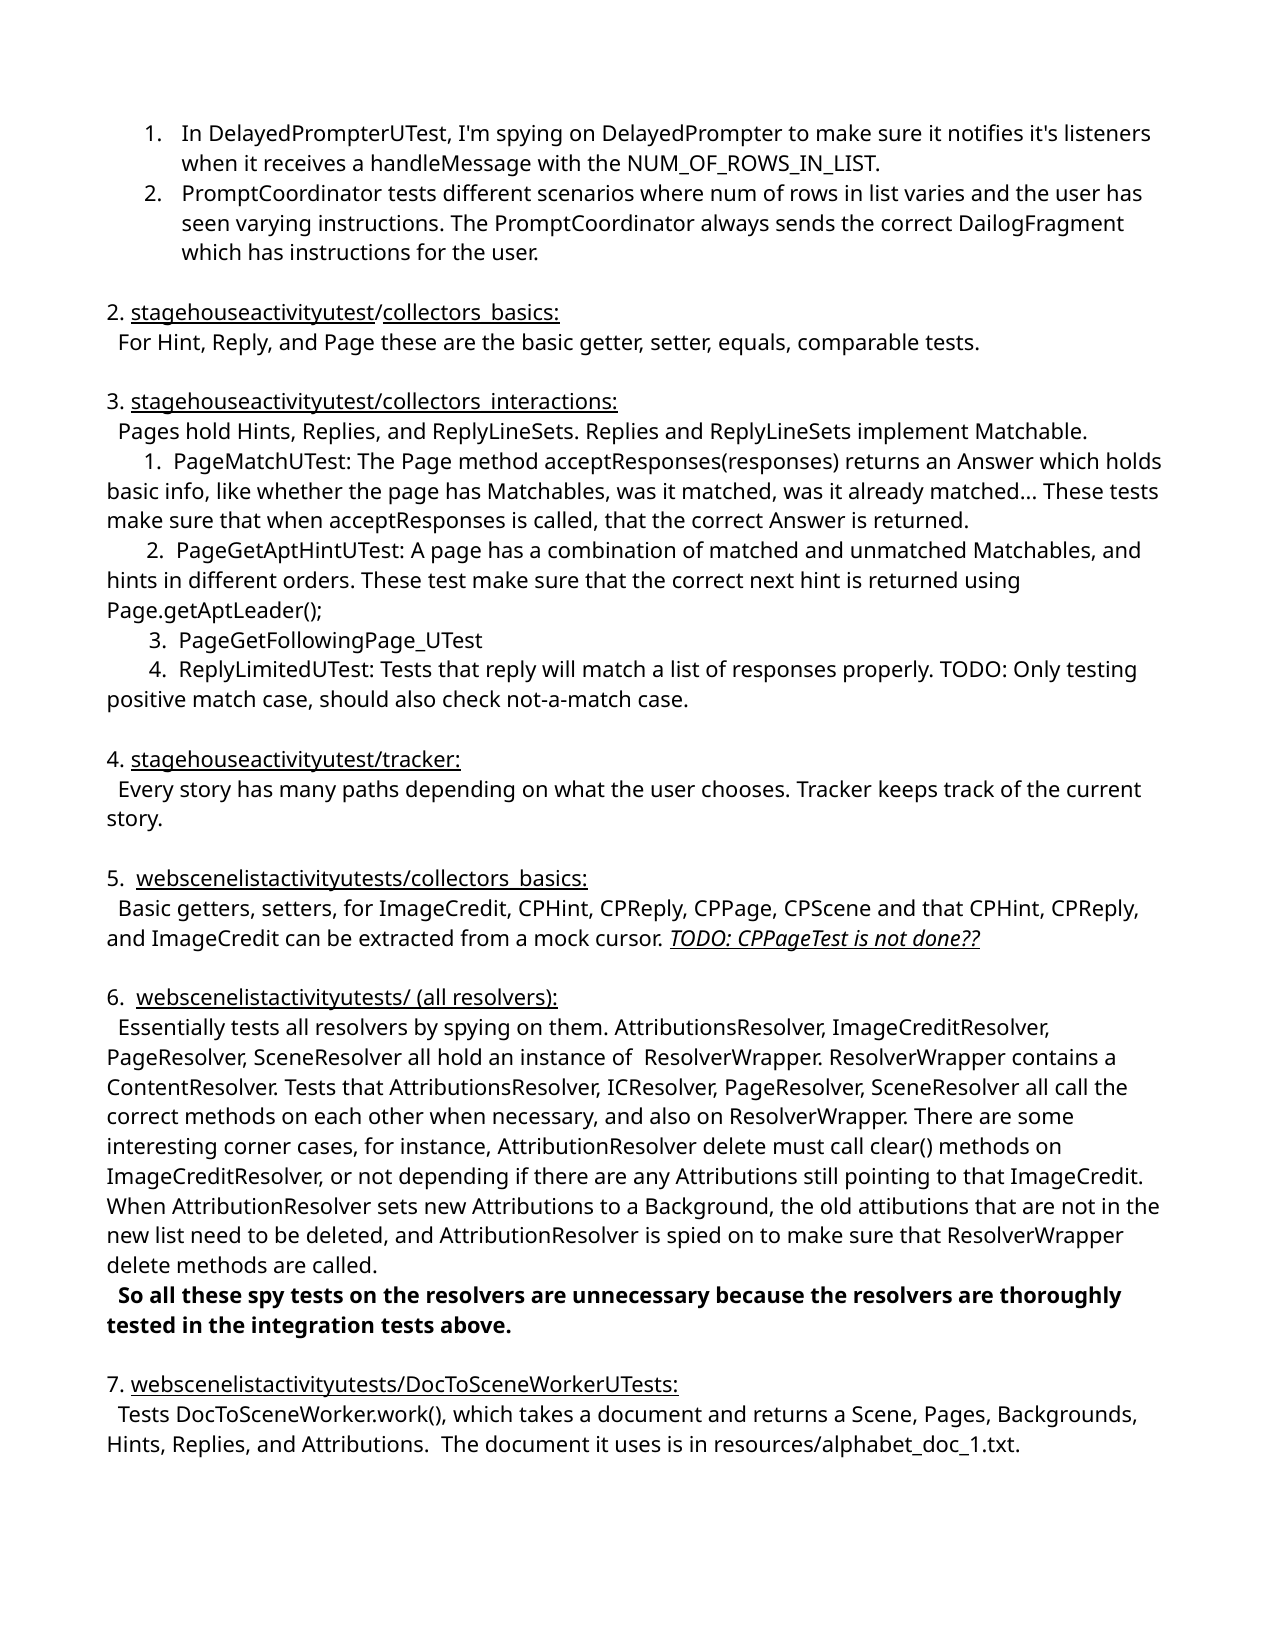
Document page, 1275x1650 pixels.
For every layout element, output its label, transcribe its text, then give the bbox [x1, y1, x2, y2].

text Basic getters, setters, for ImageCredit, CPHint, CPReply, CPPage, CPScene and that CPHint, CPReply, and ImageCredit can be extracted from a mock cursor. TODO: CPPageTest is not done?? [106, 893, 1168, 952]
text So all these spy tests on the resolvers are unnecessary because the resolvers are thoroughly tested in the integration tests above. [106, 1280, 1168, 1339]
text 3. PageGetFollowingPage_UTest [106, 624, 1168, 654]
text 2. PageGetAptHintUTest: A page has a combination of matched and unmatched Matchables, and hints in different orders. These test make sure that the correct next hint is returned using Page.getAptLeader(); [106, 535, 1168, 624]
list PromptCoordinator tests different scenarios where num of rows in list varies and the user has seen varying instructions. The PromptCoordinator always sends the correct DailogFragment which has instructions for the user. [144, 178, 1168, 267]
text Pages hold Hints, Replies, and ReplyLineSets. Replies and ReplyLineSets implement Matchable. [106, 416, 1168, 446]
text 2. stagehouseactivityutest/collectors_basics: [106, 297, 1168, 327]
text 6. webscenelistactivityutests/ (all resolvers): [106, 982, 1168, 1012]
text Essentially tests all resolvers by spying on them. AttributionsResolver, ImageCreditResolver, PageResolver, SceneResolver all hold an instance of ResolverWrapper. ResolverWrapper contains a ContentResolver. Tests that AttributionsResolver, ICResolver, PageResolver, SceneResolver all call the correct methods on each other when necessary, and also on ResolverWrapper. There are some interesting corner cases, for instance, AttributionResolver delete must call clear() methods on ImageCreditResolver, or not depending if there are any Attributions still pointing to that ImageCredit. When AttributionResolver sets new Attributions to a Background, the old attibutions that are not in the new list need to be deleted, and AttributionResolver is spied on to make sure that ResolverWrapper delete methods are called. [106, 1012, 1168, 1280]
text 4. ReplyLimitedUTest: Tests that reply will match a list of responses properly. TODO: Only testing positive match case, should also check not-a-match case. [106, 654, 1168, 714]
text Tests DocToSceneWorker.work(), which takes a document and returns a Scene, Pages, Backgrounds, Hints, Replies, and Attributions. The document it uses is in resources/alphabet_doc_1.txt. [106, 1399, 1168, 1459]
text For Hint, Reply, and Page these are the basic getter, setter, equals, comparable tests. [106, 327, 1168, 356]
text 3. stagehouseactivityutest/collectors_interactions: [106, 386, 1168, 416]
text 1. PageMatchUTest: The Page method acceptResponses(responses) returns an Answer which holds basic info, like whether the page has Matchables, was it matched, was it already matched... These tests make sure that when acceptResponses is called, that the correct Answer is returned. [106, 446, 1168, 535]
text 5. webscenelistactivityutests/collectors_basics: [106, 863, 1168, 893]
list In DelayedPrompterUTest, I'm spying on DelayedPrompter to make sure it notifies it's listeners when it receives a handleMessage with the NUM_OF_ROWS_IN_LIST. [144, 118, 1168, 178]
text Every story has many paths depending on what the user chooses. Tracker keeps track of the current story. [106, 773, 1168, 833]
text 4. stagehouseactivityutest/tracker: [106, 744, 1168, 773]
text 7. webscenelistactivityutests/DocToSceneWorkerUTests: [106, 1369, 1168, 1399]
